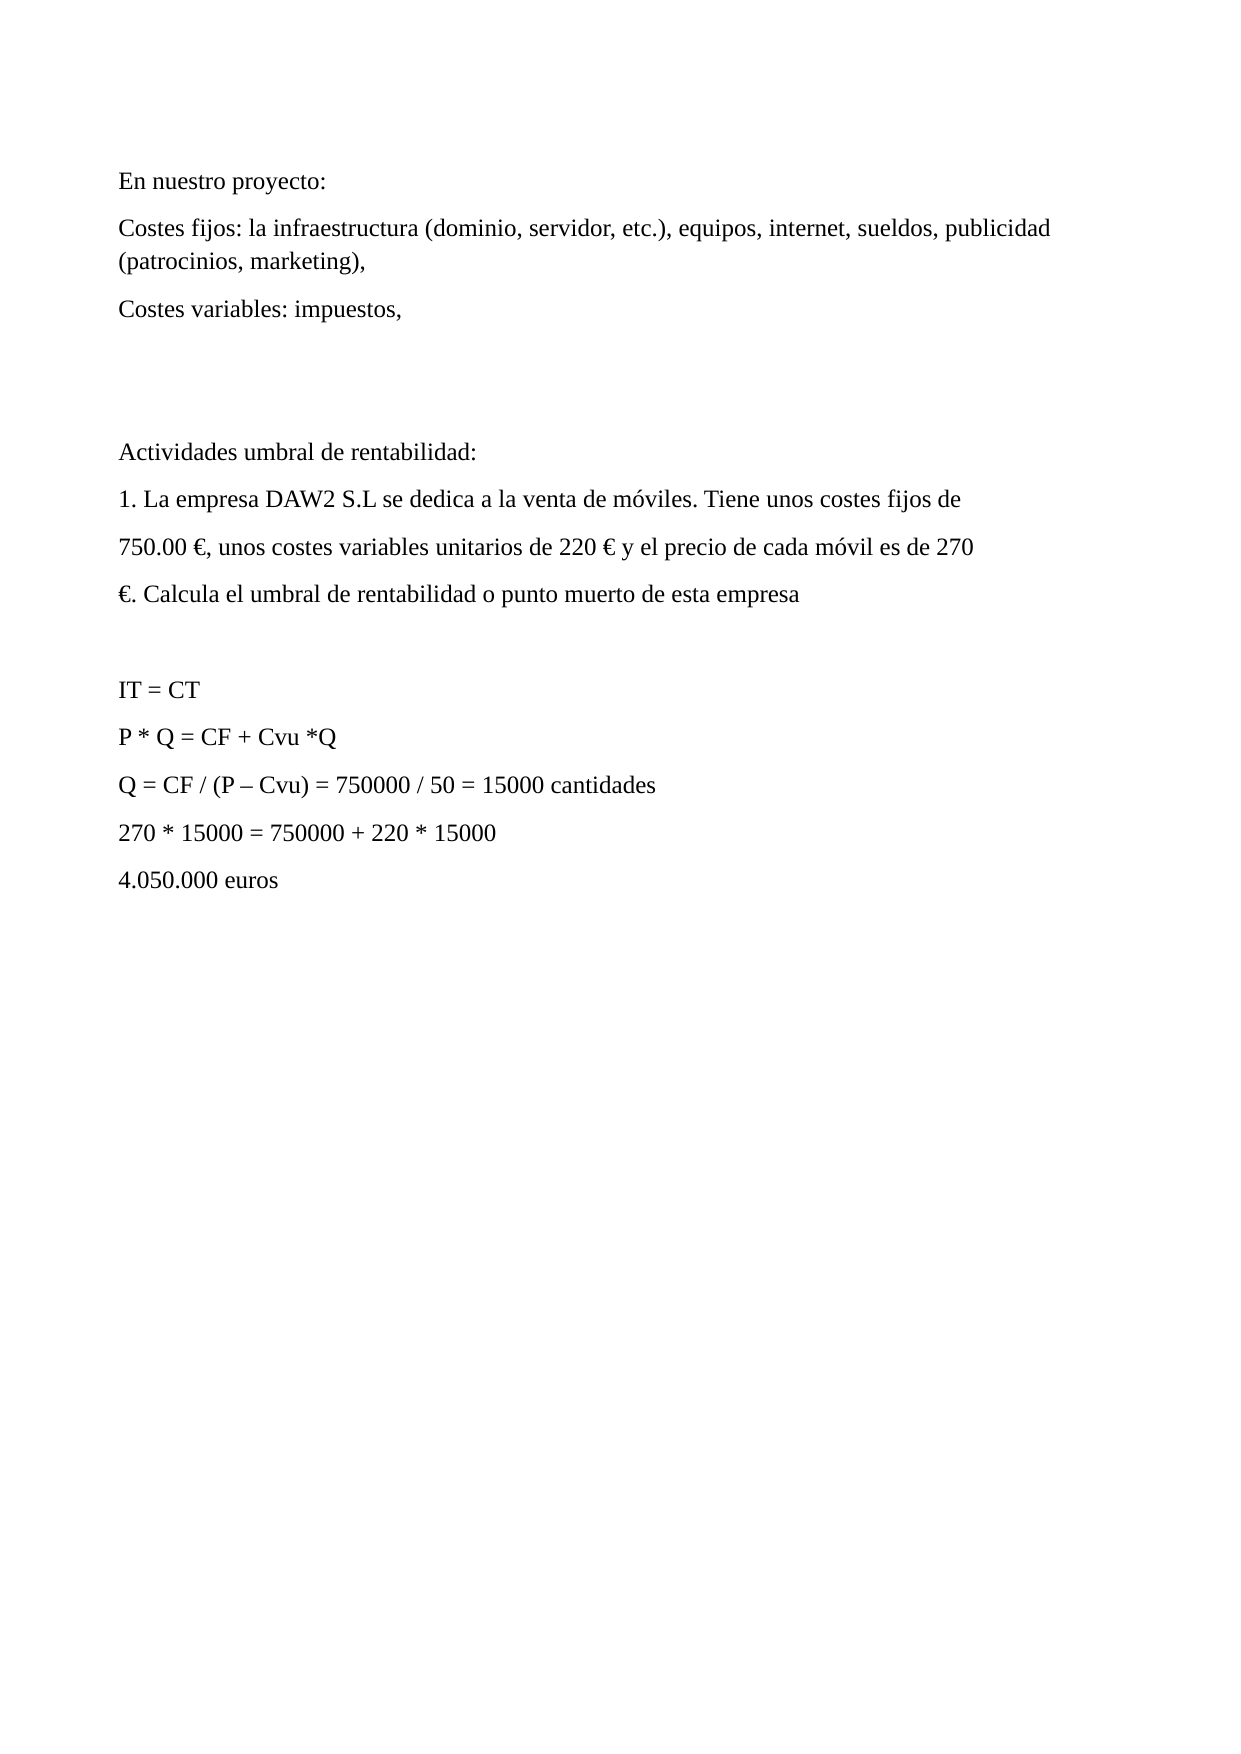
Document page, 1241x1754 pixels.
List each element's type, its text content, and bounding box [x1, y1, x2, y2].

text IT = CT [118, 675, 1122, 703]
text 750.00 €, unos costes variables unitarios de 220 € y el precio de cada móvil es de 270 [118, 532, 1122, 561]
text En nuestro proyecto: [118, 166, 1122, 194]
text Q = CF / (P – Cvu) = 750000 / 50 = 15000 cantidades [118, 770, 1122, 799]
text Costes fijos: la infraestructura (dominio, servidor, etc.), equipos, internet, sueldos, publicidad (patrocinios, marketing), [118, 213, 1122, 275]
text 270 * 15000 = 750000 + 220 * 15000 [118, 818, 1122, 846]
text Costes variables: impuestos, [118, 294, 1122, 323]
text 4.050.000 euros [118, 865, 1122, 894]
text 1. La empresa DAW2 S.L se dedica a la venta de móviles. Tiene unos costes fijos de [118, 484, 1122, 513]
text €. Calcula el umbral de rentabilidad o punto muerto de esta empresa [118, 579, 1122, 608]
text Actividades umbral de rentabilidad: [118, 437, 1122, 466]
text P * Q = CF + Cvu *Q [118, 722, 1122, 751]
